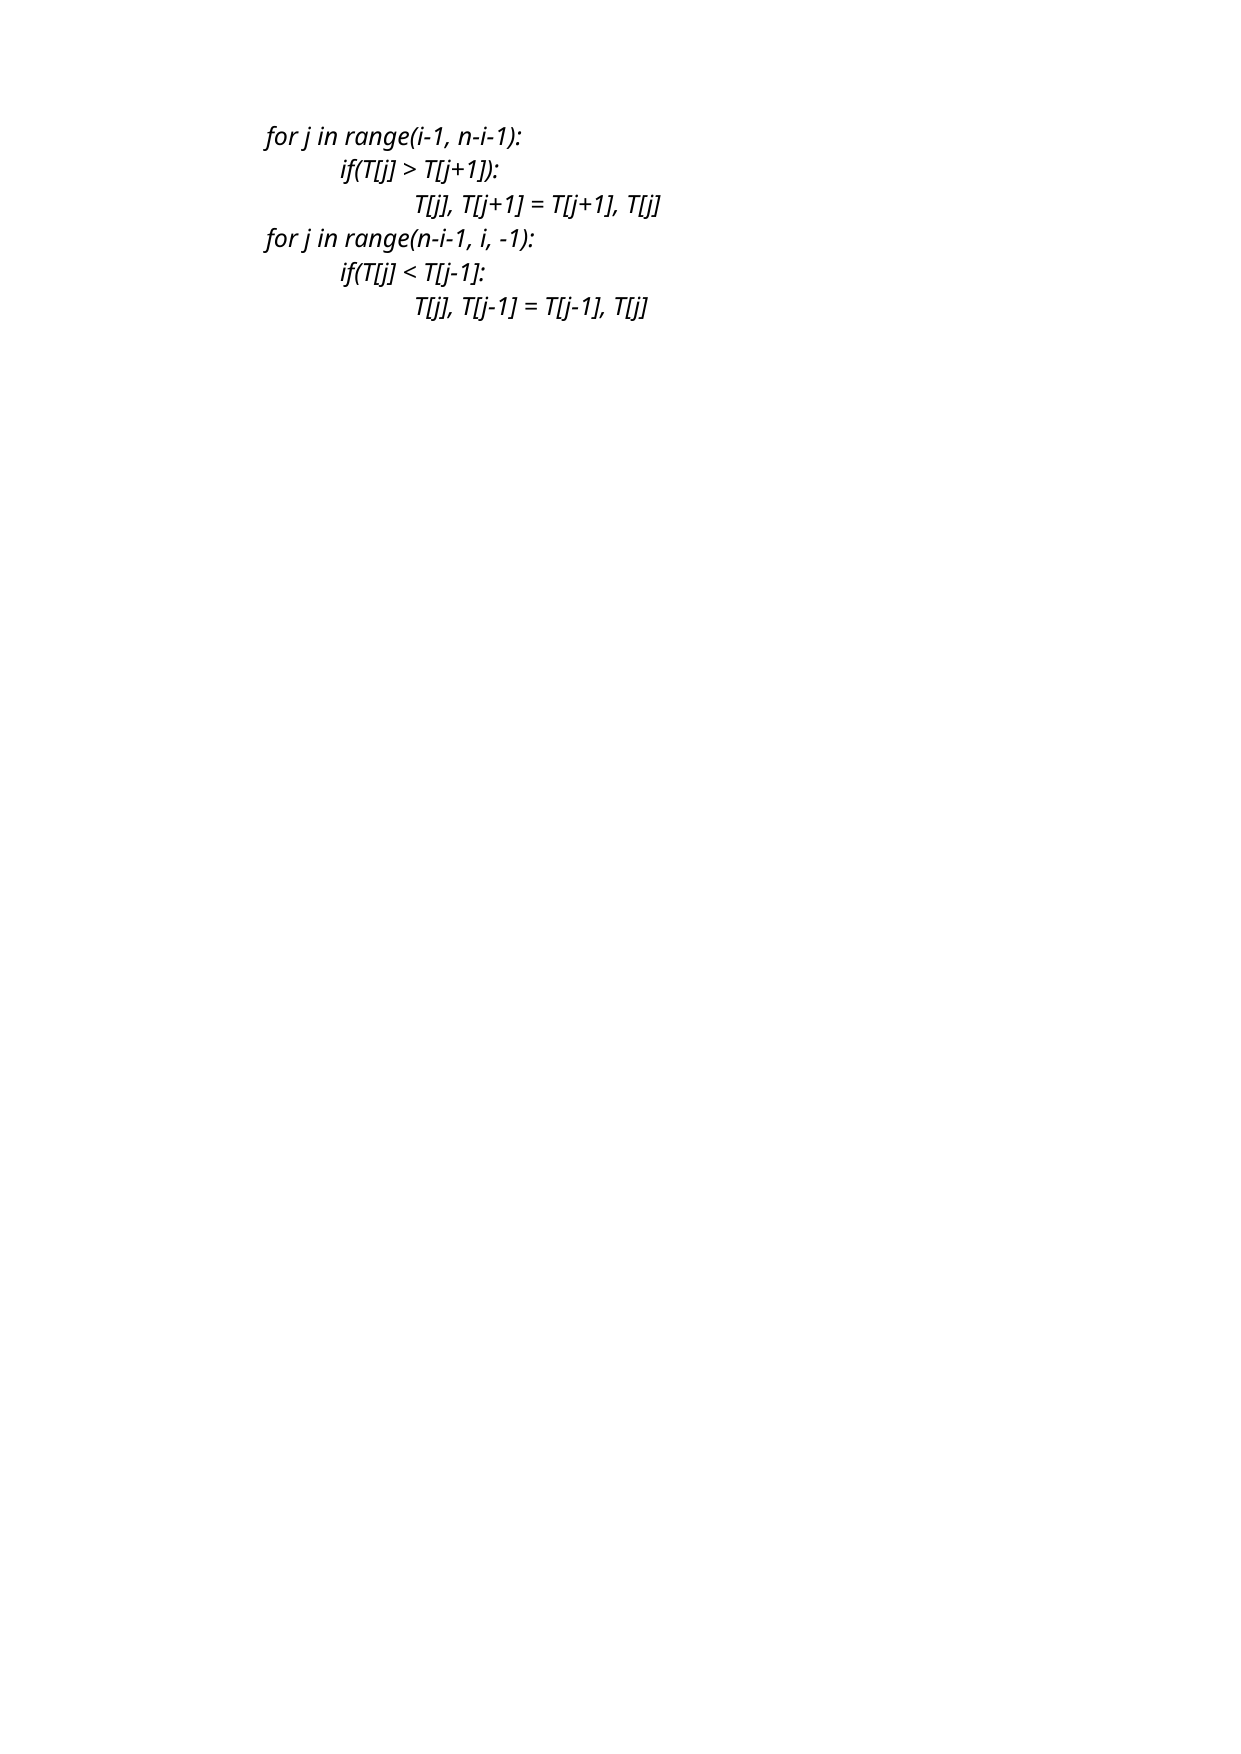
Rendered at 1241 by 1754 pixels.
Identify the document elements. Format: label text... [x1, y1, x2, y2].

text if(T[j] < T[j-1]: [118, 254, 1122, 288]
text for j in range(i-1, n-i-1): [118, 118, 1122, 152]
text if(T[j] > T[j+1]): [118, 152, 1122, 186]
text T[j], T[j-1] = T[j-1], T[j] [118, 288, 1122, 322]
text T[j], T[j+1] = T[j+1], T[j] [118, 186, 1122, 220]
text for j in range(n-i-1, i, -1): [118, 220, 1122, 254]
